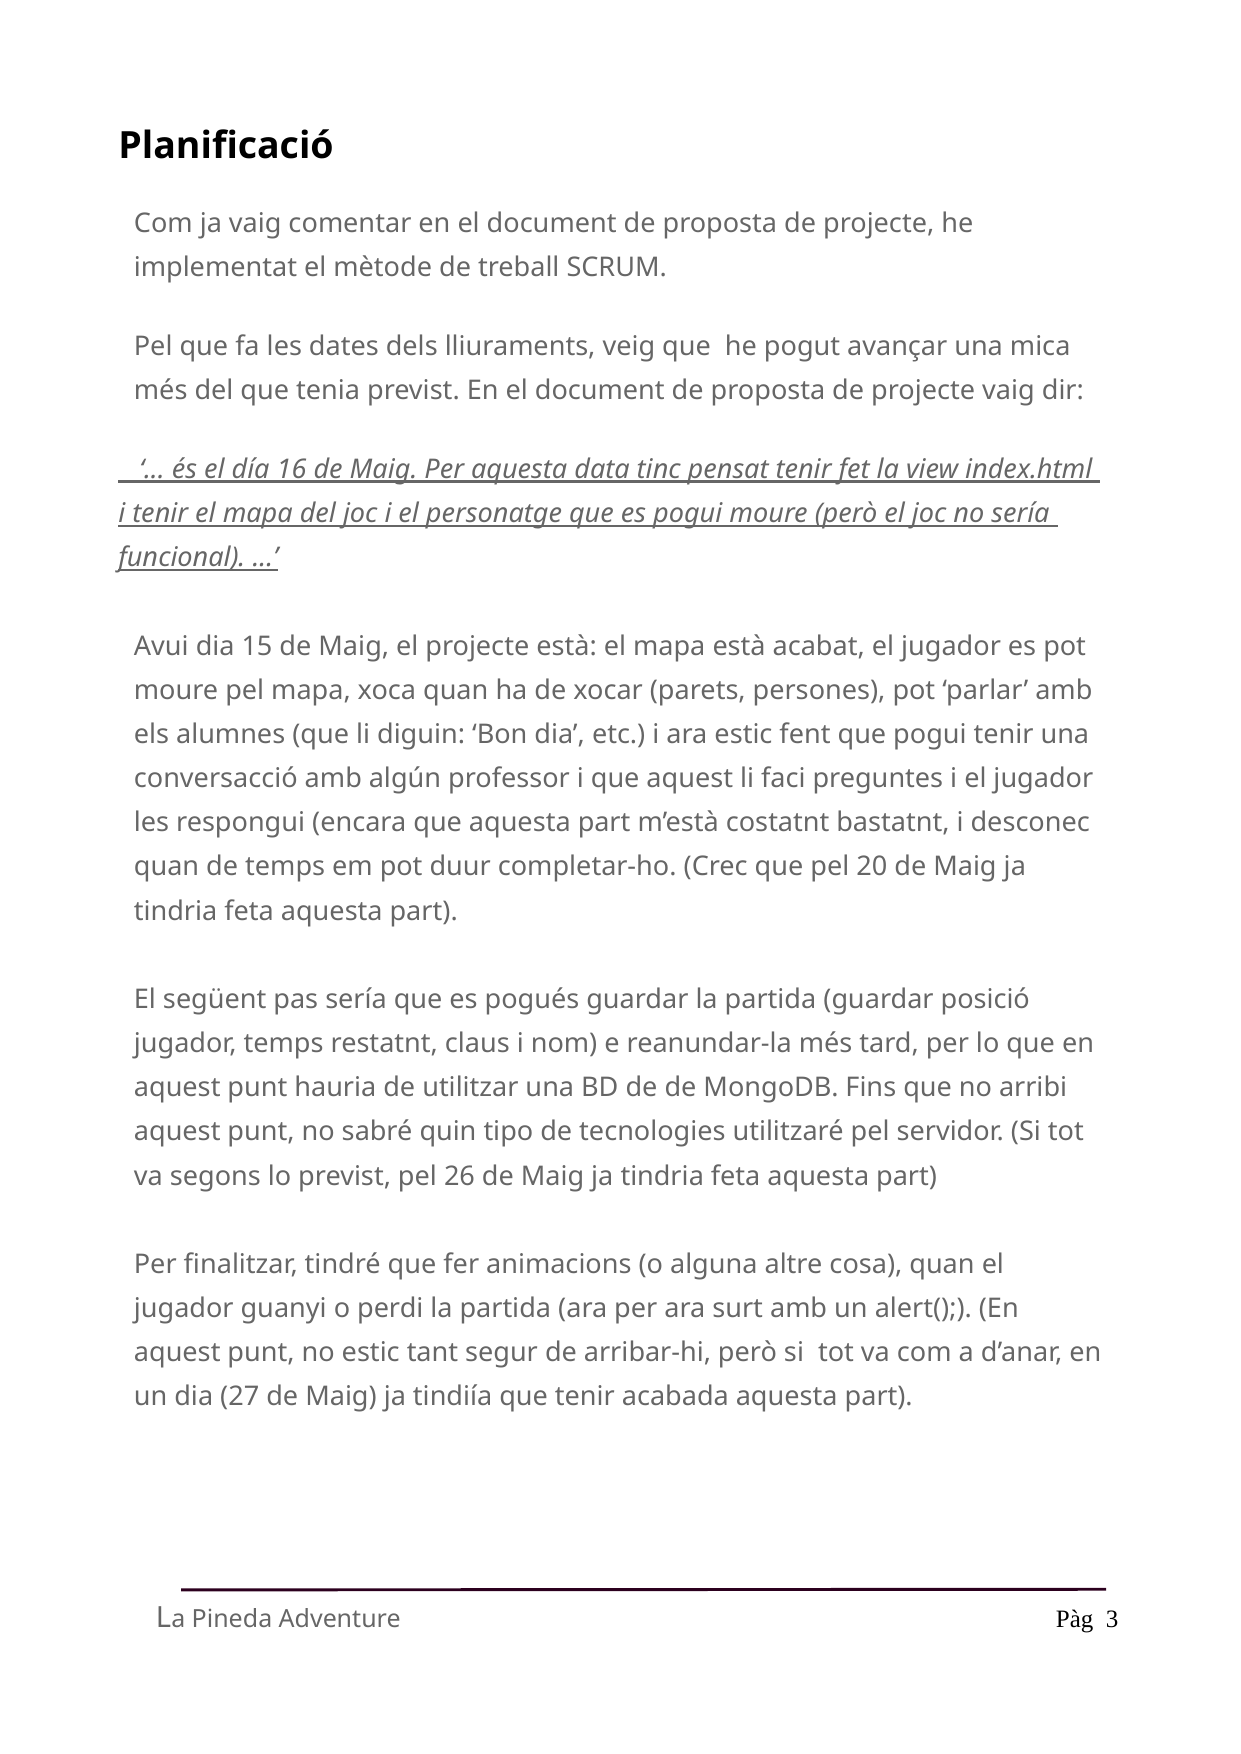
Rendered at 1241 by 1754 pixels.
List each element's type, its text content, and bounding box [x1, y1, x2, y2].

text Avui dia 15 de Maig, el projecte està: el mapa està acabat, el jugador es pot moure pel mapa, xoca quan ha de xocar (parets, persones), pot ‘parlar’ amb els alumnes (que li diguin: ‘Bon dia’, etc.) i ara estic fent que pogui tenir una conversacció amb algún professor i que aquest li faci preguntes i el jugador les respongui (encara que aquesta part m’està costatnt bastatnt, i desconec quan de temps em pot duur completar-ho. (Crec que pel 20 de Maig ja tindria feta aquesta part). [134, 626, 1106, 928]
text Com ja vaig comentar en el document de proposta de projecte, he implementat el mètode de treball SCRUM. [134, 204, 1106, 285]
text El següent pas sería que es pogués guardar la partida (guardar posició jugador, temps restatnt, claus i nom) e reanundar-la més tard, per lo que en aquest punt hauria de utilitzar una BD de de MongoDB. Fins que no arribi aquest punt, no sabré quin tipo de tecnologies utilitzaré pel servidor. (Si tot va segons lo previst, pel 26 de Maig ja tindria feta aquesta part) [134, 979, 1106, 1193]
text ‘... és el día 16 de Maig. Per aquesta data tinc pensat tenir fet la view index.html i tenir el mapa del joc i el personatge que es pogui moure (però el joc no sería funcional). ...’ [118, 449, 1106, 574]
text Planificació [118, 118, 1106, 169]
text Pel que fa les dates dels lliuraments, veig que he pogut avançar una mica més del que tenia previst. En el document de proposta de projecte vaig dir: [134, 326, 1106, 407]
text Per finalitzar, tindré que fer animacions (o alguna altre cosa), quan el jugador guanyi o perdi la partida (ara per ara surt amb un alert();). (En aquest punt, no estic tant segur de arribar-hi, però si tot va com a d’anar, en un dia (27 de Maig) ja tindiía que tenir acabada aquesta part). [134, 1244, 1106, 1414]
